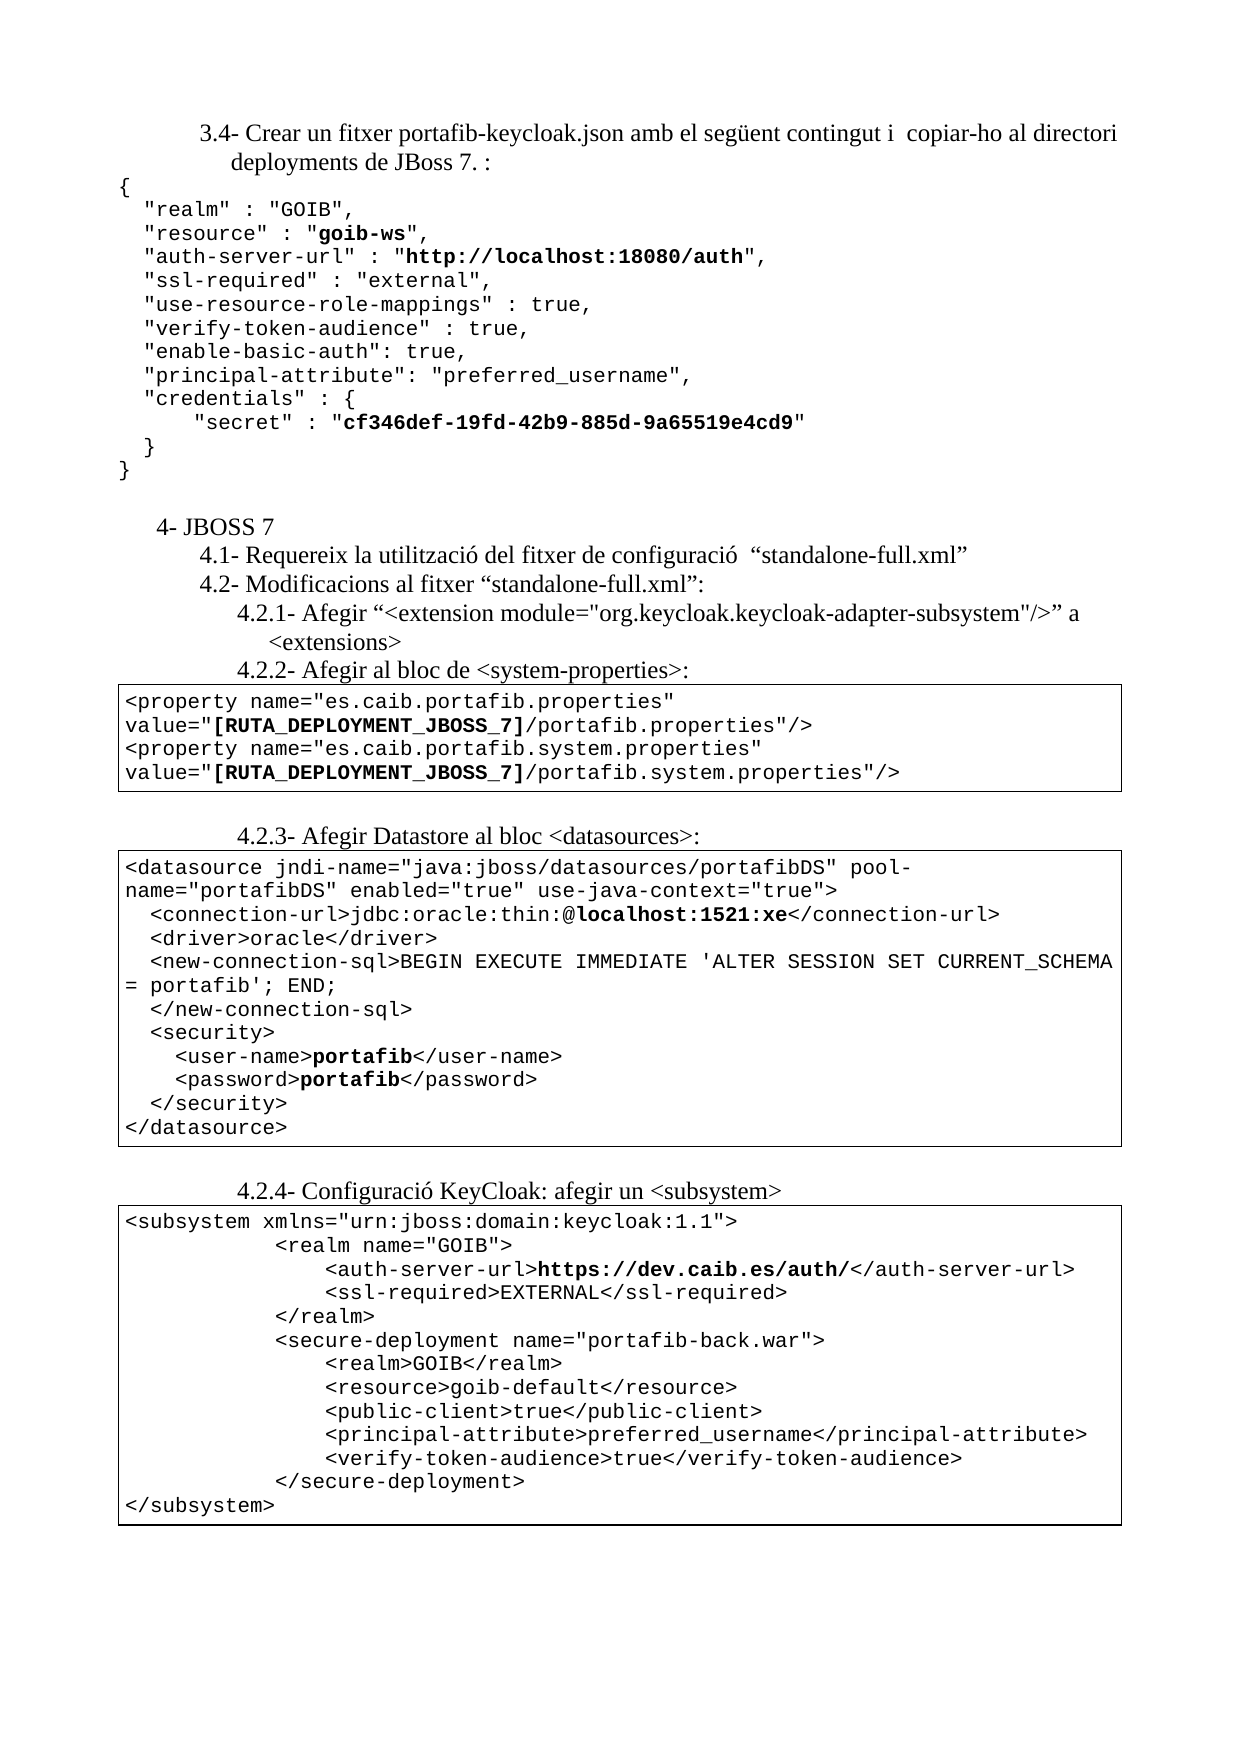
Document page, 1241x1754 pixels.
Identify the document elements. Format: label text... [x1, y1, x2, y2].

list JBOSS 7 [156, 512, 1122, 541]
table_header <property name="es.caib.portafib.properties" value="[RUTA_DEPLOYMENT_JBOSS_7]/portafib.properties"/> <property name="es.caib.portafib.system.properties" value="[RUTA_DEPLOYMENT_JBOSS_7]/portafib.system.properties"/> [119, 685, 1121, 791]
table_header <subsystem xmlns="urn:jboss:domain:keycloak:1.1"> <realm name="GOIB"> <auth-server-url>https://dev.caib.es/auth/</auth-server-url> <ssl-required>EXTERNAL</ssl-required> </realm> <secure-deployment name="portafib-back.war"> <realm>GOIB</realm> <resource>goib-default</resource> <public-client>true</public-client> <principal-attribute>preferred_username</principal-attribute> <verify-token-audience>true</verify-token-audience> </secure-deployment> </subsystem> [119, 1206, 1121, 1524]
list Requereix la utilització del fitxer de configuració “standalone-full.xml” [193, 541, 1122, 569]
list Afegir Datastore al bloc <datasources>: [231, 821, 1122, 850]
table_header <datasource jndi-name="java:jboss/datasources/portafibDS" pool-name="portafibDS" enabled="true" use-java-context="true"> <connection-url>jdbc:oracle:thin:@localhost:1521:xe</connection-url> <driver>oracle</driver> <new-connection-sql>BEGIN EXECUTE IMMEDIATE 'ALTER SESSION SET CURRENT_SCHEMA = portafib'; END; </new-connection-sql> <security> <user-name>portafib</user-name> <password>portafib</password> </security> </datasource> [119, 851, 1121, 1146]
table_header { "realm" : "GOIB", "resource" : "goib-ws", "auth-server-url" : "http://localhost:18080/auth", "ssl-required" : "external", "use-resource-role-mappings" : true, "verify-token-audience" : true, "enable-basic-auth": true, "principal-attribute": "preferred_username", "credentials" : { "secret" : "cf346def-19fd-42b9-885d-9a65519e4cd9" } } [118, 176, 1122, 483]
list Afegir “<extension module="org.keycloak.keycloak-adapter-subsystem"/>” a <extensions> [231, 598, 1122, 656]
list Afegir al bloc de <system-properties>: [231, 656, 1122, 684]
list Configuració KeyCloak: afegir un <subsystem> [231, 1176, 1122, 1205]
list Modificacions al fitxer “standalone-full.xml”: [193, 569, 1122, 598]
list Crear un fitxer portafib-keycloak.json amb el següent contingut i copiar-ho al directori deployments de JBoss 7. : [193, 118, 1122, 176]
